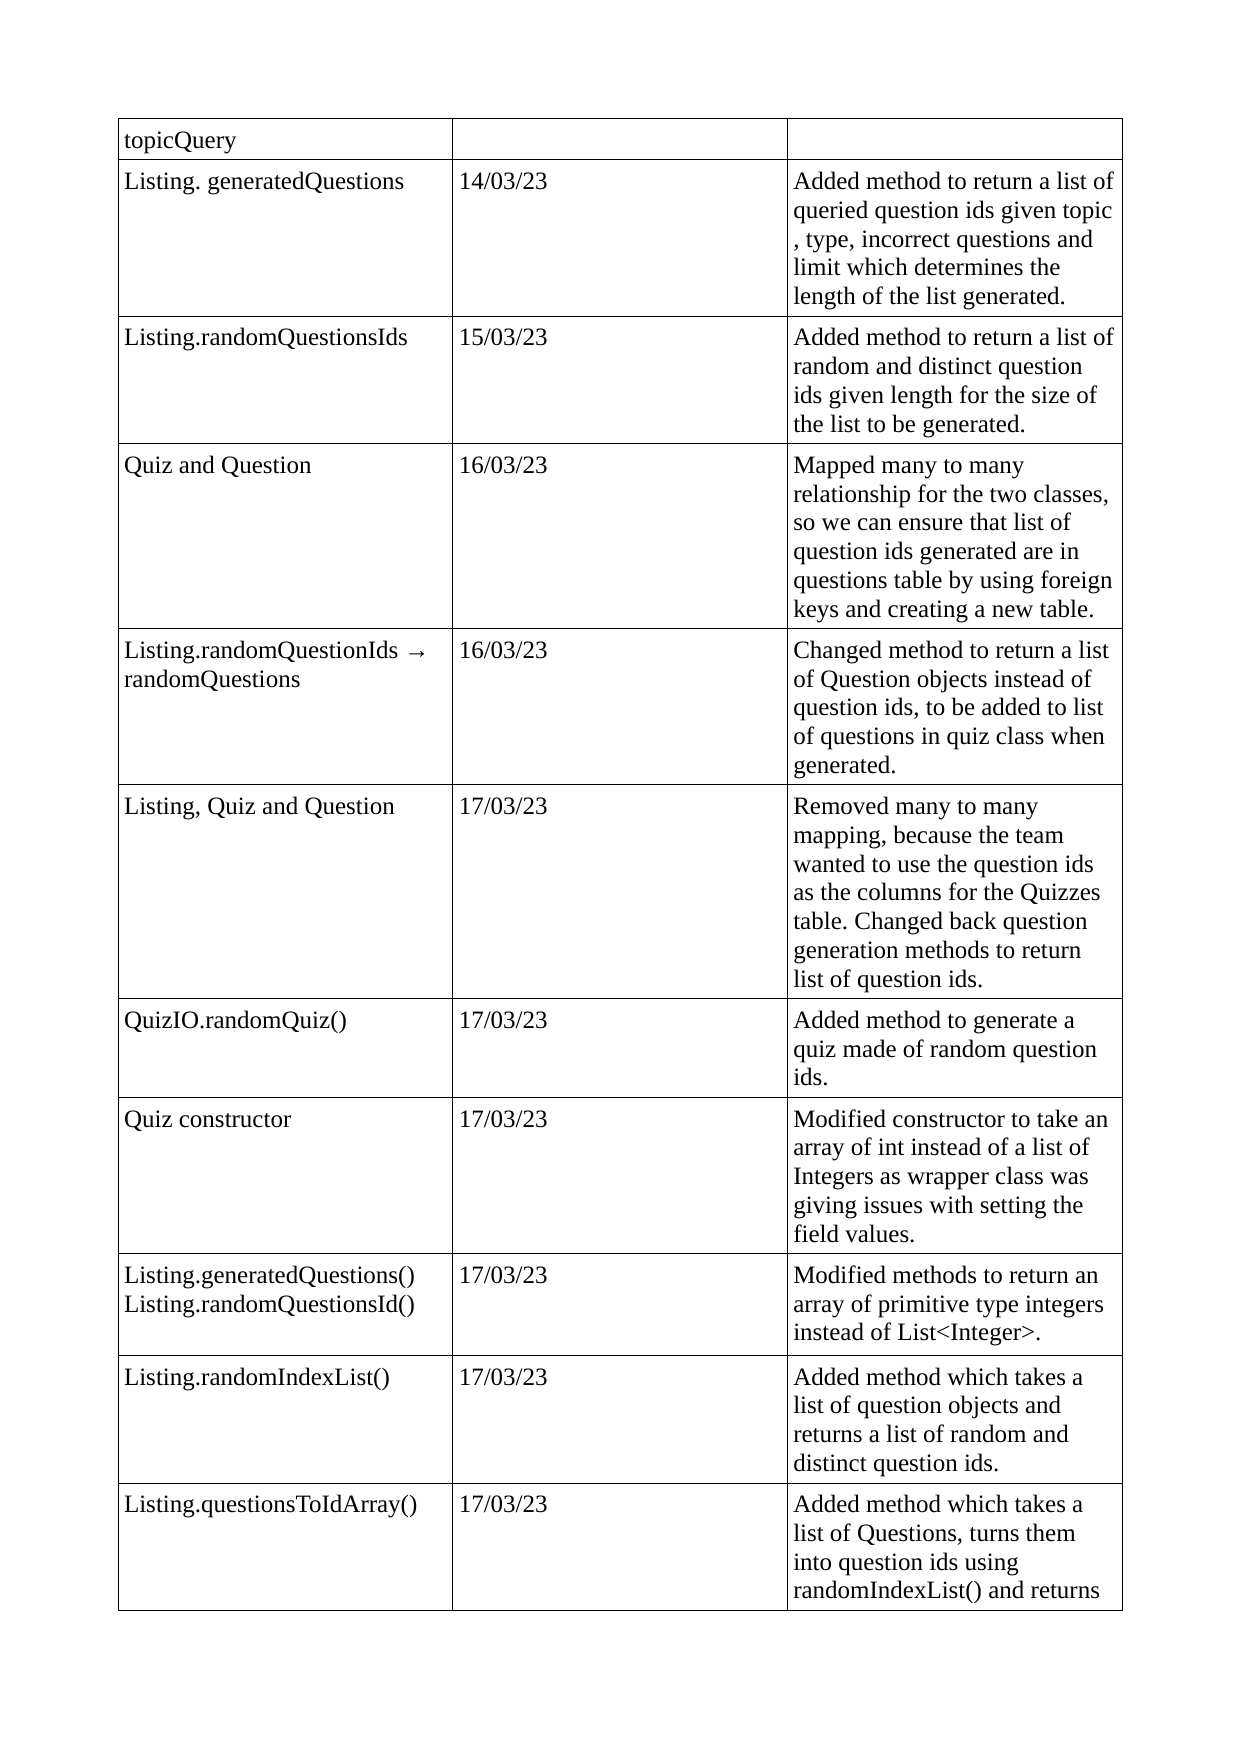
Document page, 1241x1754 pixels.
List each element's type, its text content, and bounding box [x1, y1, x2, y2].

table_cell Added method to generate a quiz made of random question ids. [788, 999, 1122, 1097]
table_cell [453, 119, 787, 159]
table_cell Listing.randomQuestionIds → randomQuestions [119, 629, 452, 784]
table_cell Added method to return a list of queried question ids given topic , type, incorrect questions and limit which determines the length of the list generated. [788, 160, 1122, 316]
table_cell 17/03/23 [453, 1254, 787, 1355]
table_cell Added method to return a list of random and distinct question ids given length for the size of the list to be generated. [788, 317, 1122, 443]
table_cell 16/03/23 [453, 444, 787, 628]
table_cell 17/03/23 [453, 785, 787, 998]
table_cell Modified constructor to take an array of int instead of a list of Integers as wrapper class was giving issues with setting the field values. [788, 1098, 1122, 1253]
table_cell topicQuery [119, 119, 452, 159]
table_cell 17/03/23 [453, 999, 787, 1097]
table_cell Listing, Quiz and Question [119, 785, 452, 998]
table_cell Added method which takes a list of Questions, turns them into question ids using randomIndexList() and returns [788, 1484, 1122, 1610]
table_cell 16/03/23 [453, 629, 787, 784]
table_cell 17/03/23 [453, 1356, 787, 1482]
table_cell Listing.randomIndexList() [119, 1356, 452, 1482]
table_cell Listing.questionsToIdArray() [119, 1484, 452, 1610]
table_cell 17/03/23 [453, 1098, 787, 1253]
table_cell Changed method to return a list of Question objects instead of question ids, to be added to list of questions in quiz class when generated. [788, 629, 1122, 784]
table_cell Removed many to many mapping, because the team wanted to use the question ids as the columns for the Quizzes table. Changed back question generation methods to return list of question ids. [788, 785, 1122, 998]
table_cell Added method which takes a list of question objects and returns a list of random and distinct question ids. [788, 1356, 1122, 1482]
table_cell Modified methods to return an array of primitive type integers instead of List<Integer>. [788, 1254, 1122, 1355]
table_cell Listing.randomQuestionsIds [119, 317, 452, 443]
table_cell [788, 119, 1122, 159]
table_cell Listing.generatedQuestions() Listing.randomQuestionsId() [119, 1254, 452, 1355]
table_cell 14/03/23 [453, 160, 787, 316]
table_cell 15/03/23 [453, 317, 787, 443]
table_cell Listing. generatedQuestions [119, 160, 452, 316]
table_cell QuizIO.randomQuiz() [119, 999, 452, 1097]
table_cell Quiz and Question [119, 444, 452, 628]
table_cell Quiz constructor [119, 1098, 452, 1253]
table_cell 17/03/23 [453, 1484, 787, 1610]
table_cell Mapped many to many relationship for the two classes, so we can ensure that list of question ids generated are in questions table by using foreign keys and creating a new table. [788, 444, 1122, 628]
